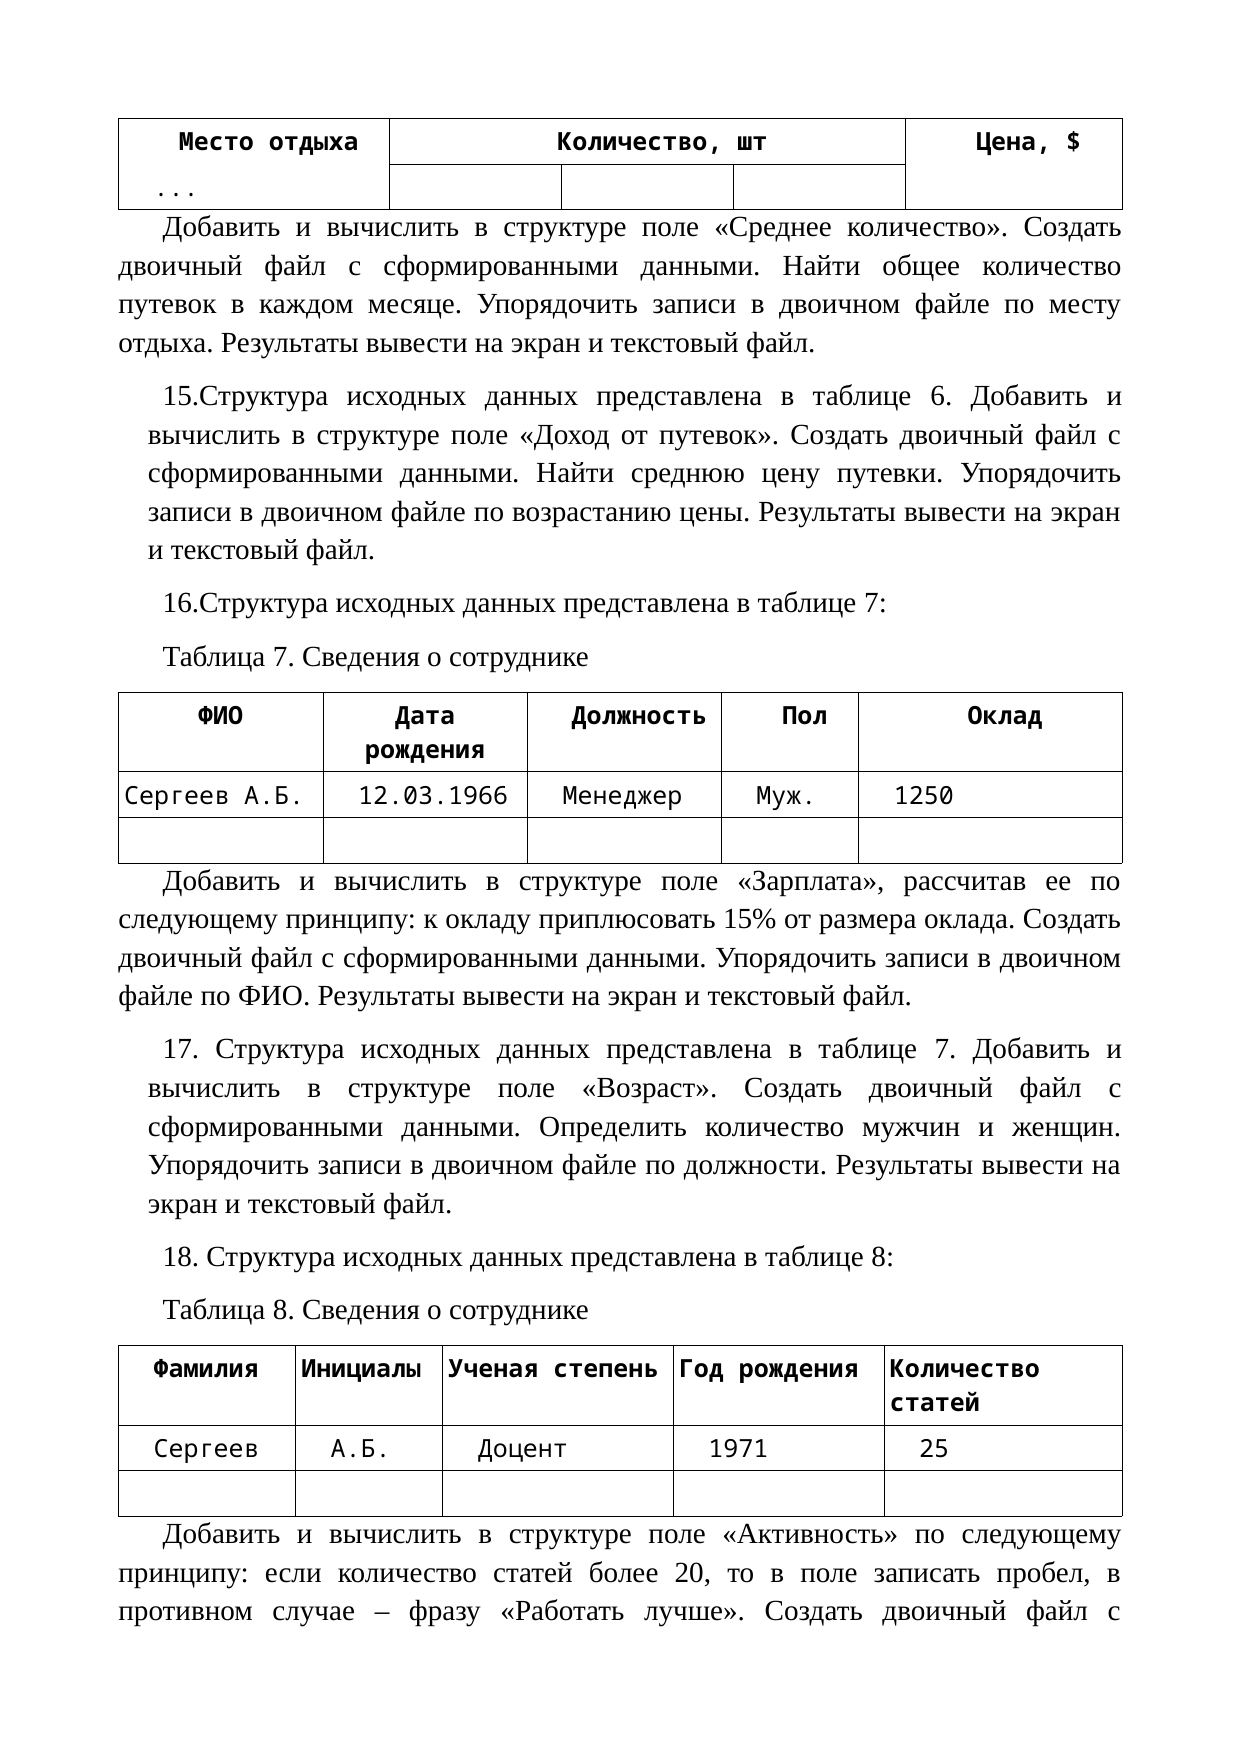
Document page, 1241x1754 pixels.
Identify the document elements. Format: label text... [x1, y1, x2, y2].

table_cell Менеджер [528, 772, 721, 817]
text Добавить и вычислить в структуре поле «Активность» по следующему принципу: если количество статей более 20, то в поле записать пробел, в противном случае – фразу «Работать лучше». Создать двоичный файл с [118, 1517, 1122, 1627]
table_cell 1250 [859, 772, 1122, 817]
table_cell [443, 1471, 673, 1516]
text Таблица 7. Сведения о сотруднике [118, 639, 1122, 672]
table_cell Доцент [443, 1426, 673, 1470]
table_cell [562, 165, 733, 209]
table_cell А.Б. [296, 1426, 442, 1470]
table_cell 12.03.1966 [324, 772, 527, 817]
table_cell Сергеев А.Б. [119, 772, 323, 817]
table_header Ученая степень [443, 1346, 673, 1425]
text Таблица 8. Сведения о сотруднике [118, 1292, 1122, 1326]
table_header Инициалы [296, 1346, 442, 1425]
table_cell [674, 1471, 884, 1516]
table_header Должность [528, 693, 721, 771]
table_cell [528, 818, 721, 863]
table_cell [119, 818, 323, 863]
list Структура исходных данных представлена в таблице 8: [118, 1239, 1122, 1272]
table_cell [859, 818, 1122, 863]
table_header Оклад [859, 693, 1122, 771]
table_cell [906, 164, 1122, 209]
table_header Пол [722, 693, 858, 771]
table_cell [324, 818, 527, 863]
table_header Год рождения [674, 1346, 884, 1425]
table_header ФИО [119, 693, 323, 771]
table_cell [885, 1471, 1122, 1516]
table_header Место отдыха [119, 119, 389, 164]
table_cell [734, 165, 905, 209]
text Добавить и вычислить в структуре поле «Среднее количество». Создать двоичный файл с сформированными данными. Найти общее количество путевок в каждом месяце. Упорядочить записи в двоичном файле по месту отдыха. Результаты вывести на экран и текстовый файл. [118, 210, 1122, 359]
table_header Дата рождения [324, 693, 527, 771]
table_cell Сергеев [119, 1426, 295, 1470]
table_cell ... [119, 164, 389, 209]
table_cell [119, 1471, 295, 1516]
table_cell 25 [885, 1426, 1122, 1470]
table_cell Муж. [722, 772, 858, 817]
table_header Количество, шт [390, 119, 905, 164]
table_header Фамилия [119, 1346, 295, 1425]
table_header Цена, $ [906, 119, 1122, 164]
table_cell [722, 818, 858, 863]
text Добавить и вычислить в структуре поле «Зарплата», рассчитав ее по следующему принципу: к окладу приплюсовать 15% от размера оклада. Создать двоичный файл с сформированными данными. Упорядочить записи в двоичном файле по ФИО. Результаты вывести на экран и текстовый файл. [118, 864, 1122, 1012]
table_header Количество статей [885, 1346, 1122, 1425]
table_cell [390, 165, 561, 209]
list Структура исходных данных представлена в таблице 7: [118, 586, 1122, 619]
list Структура исходных данных представлена в таблице 7. Добавить и вычислить в структуре поле «Возраст». Создать двоичный файл с сформированными данными. Определить количество мужчин и женщин. Упорядочить записи в двоичном файле по должности. Результаты вывести на экран и текстовый файл. [118, 1032, 1122, 1219]
list Структура исходных данных представлена в таблице 6. Добавить и вычислить в структуре поле «Доход от путевок». Создать двоичный файл с сформированными данными. Найти среднюю цену путевки. Упорядочить записи в двоичном файле по возрастанию цены. Результаты вывести на экран и текстовый файл. [118, 378, 1122, 566]
table_cell [296, 1471, 442, 1516]
table_cell 1971 [674, 1426, 884, 1470]
